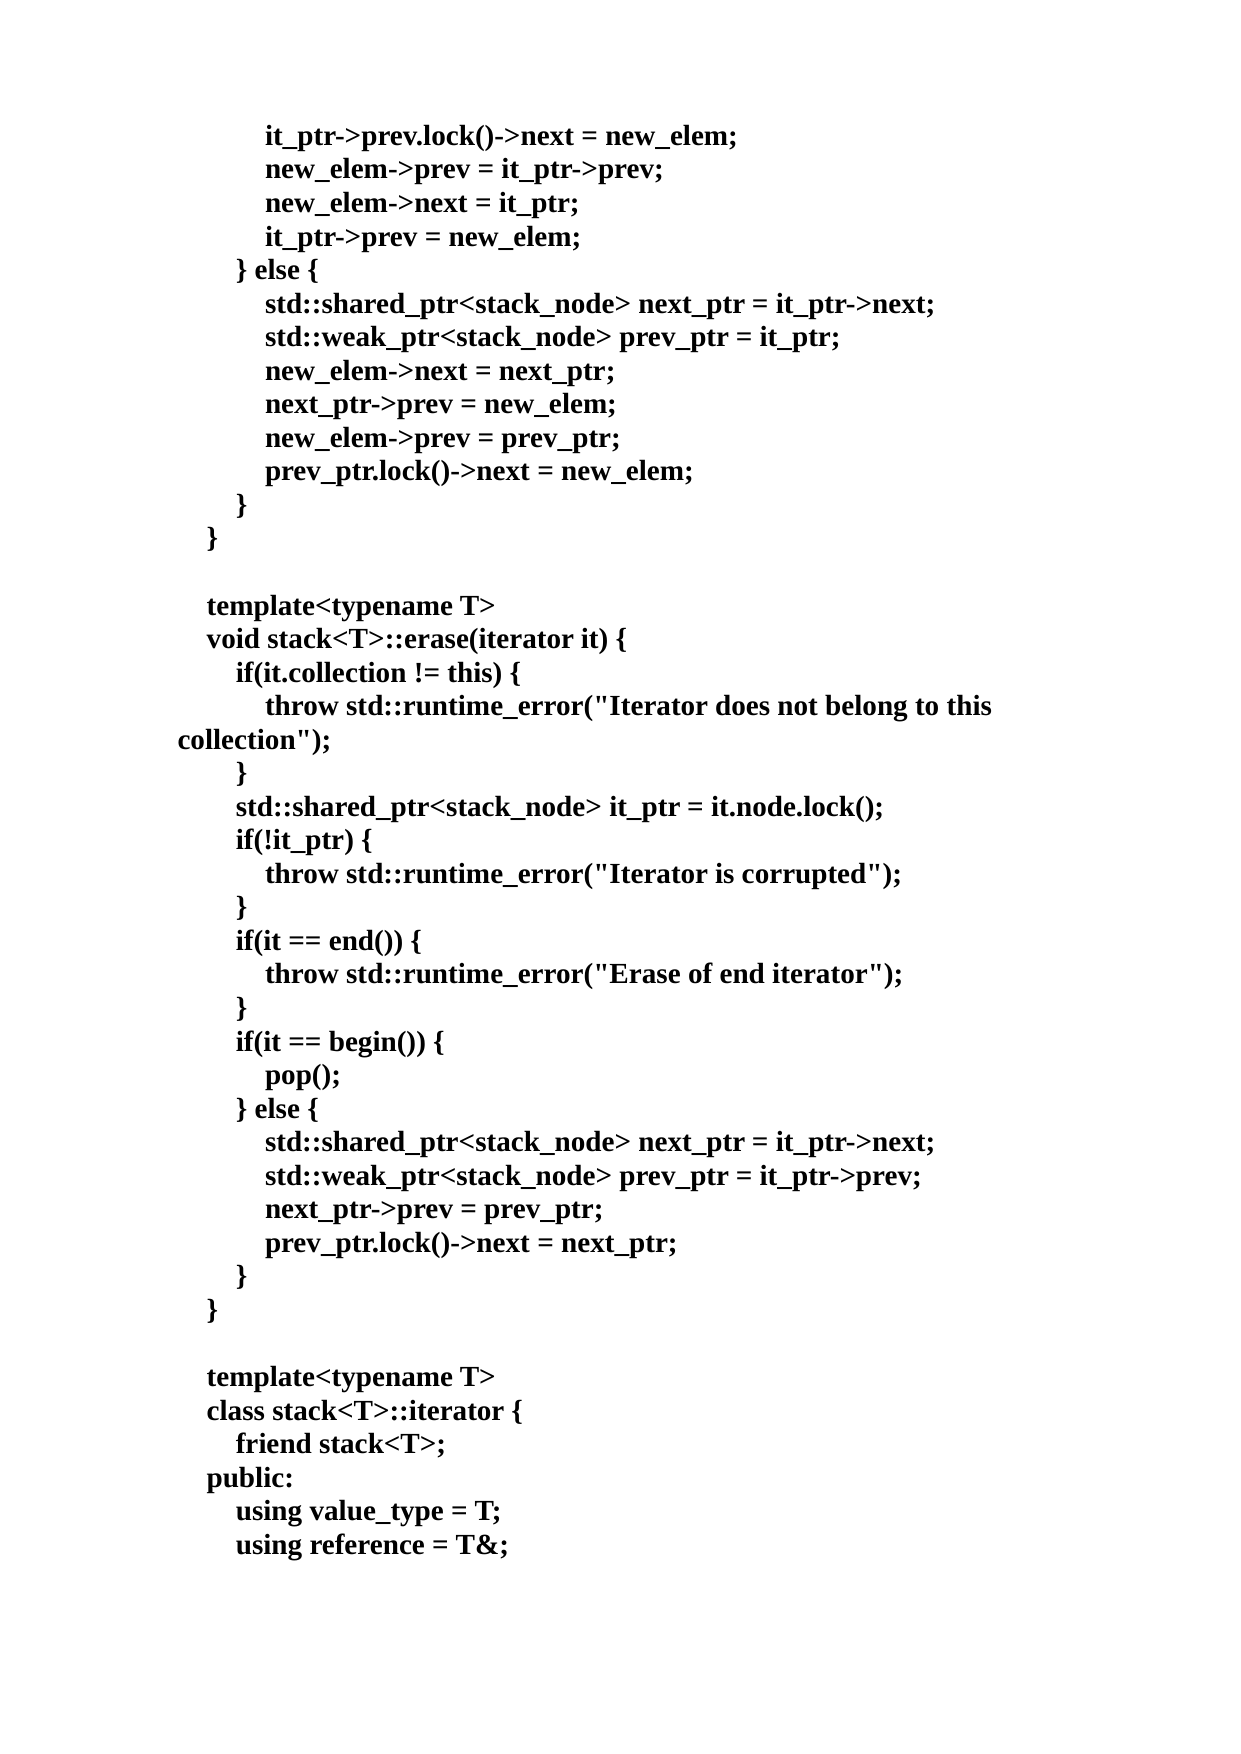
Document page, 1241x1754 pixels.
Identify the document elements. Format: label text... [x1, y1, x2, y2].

text } [177, 889, 1152, 923]
text next_ptr->prev = prev_ptr; [177, 1191, 1152, 1225]
text if(it.collection != this) { [177, 655, 1152, 688]
text pop(); [177, 1057, 1152, 1091]
text it_ptr->prev.lock()->next = new_elem; [177, 118, 1152, 152]
text new_elem->prev = prev_ptr; [177, 420, 1152, 453]
text std::shared_ptr<stack_node> it_ptr = it.node.lock(); [177, 789, 1152, 822]
text std::weak_ptr<stack_node> prev_ptr = it_ptr; [177, 319, 1152, 353]
text if(it == begin()) { [177, 1024, 1152, 1057]
text std::weak_ptr<stack_node> prev_ptr = it_ptr->prev; [177, 1158, 1152, 1191]
text template<typename T> [177, 588, 1152, 621]
text new_elem->next = next_ptr; [177, 353, 1152, 386]
text } else { [177, 252, 1152, 286]
text new_elem->prev = it_ptr->prev; [177, 152, 1152, 185]
text throw std::runtime_error("Erase of end iterator"); [177, 957, 1152, 990]
text using reference = T&; [177, 1527, 1152, 1560]
text throw std::runtime_error("Iterator is corrupted"); [177, 856, 1152, 889]
text std::shared_ptr<stack_node> next_ptr = it_ptr->next; [177, 286, 1152, 319]
text class stack<T>::iterator { [177, 1393, 1152, 1426]
text prev_ptr.lock()->next = new_elem; [177, 453, 1152, 487]
text it_ptr->prev = new_elem; [177, 219, 1152, 252]
text void stack<T>::erase(iterator it) { [177, 621, 1152, 655]
text } [177, 487, 1152, 521]
text } [177, 990, 1152, 1024]
text if(it == end()) { [177, 923, 1152, 957]
text } [177, 755, 1152, 789]
text template<typename T> [177, 1359, 1152, 1393]
text } else { [177, 1091, 1152, 1124]
text } [177, 521, 1152, 554]
text } [177, 1292, 1152, 1326]
text friend stack<T>; [177, 1426, 1152, 1460]
text throw std::runtime_error("Iterator does not belong to this collection"); [177, 688, 1152, 755]
text using value_type = T; [177, 1493, 1152, 1527]
text new_elem->next = it_ptr; [177, 185, 1152, 219]
text std::shared_ptr<stack_node> next_ptr = it_ptr->next; [177, 1124, 1152, 1158]
text next_ptr->prev = new_elem; [177, 386, 1152, 420]
text if(!it_ptr) { [177, 822, 1152, 856]
text prev_ptr.lock()->next = next_ptr; [177, 1225, 1152, 1258]
text public: [177, 1460, 1152, 1493]
text } [177, 1258, 1152, 1292]
